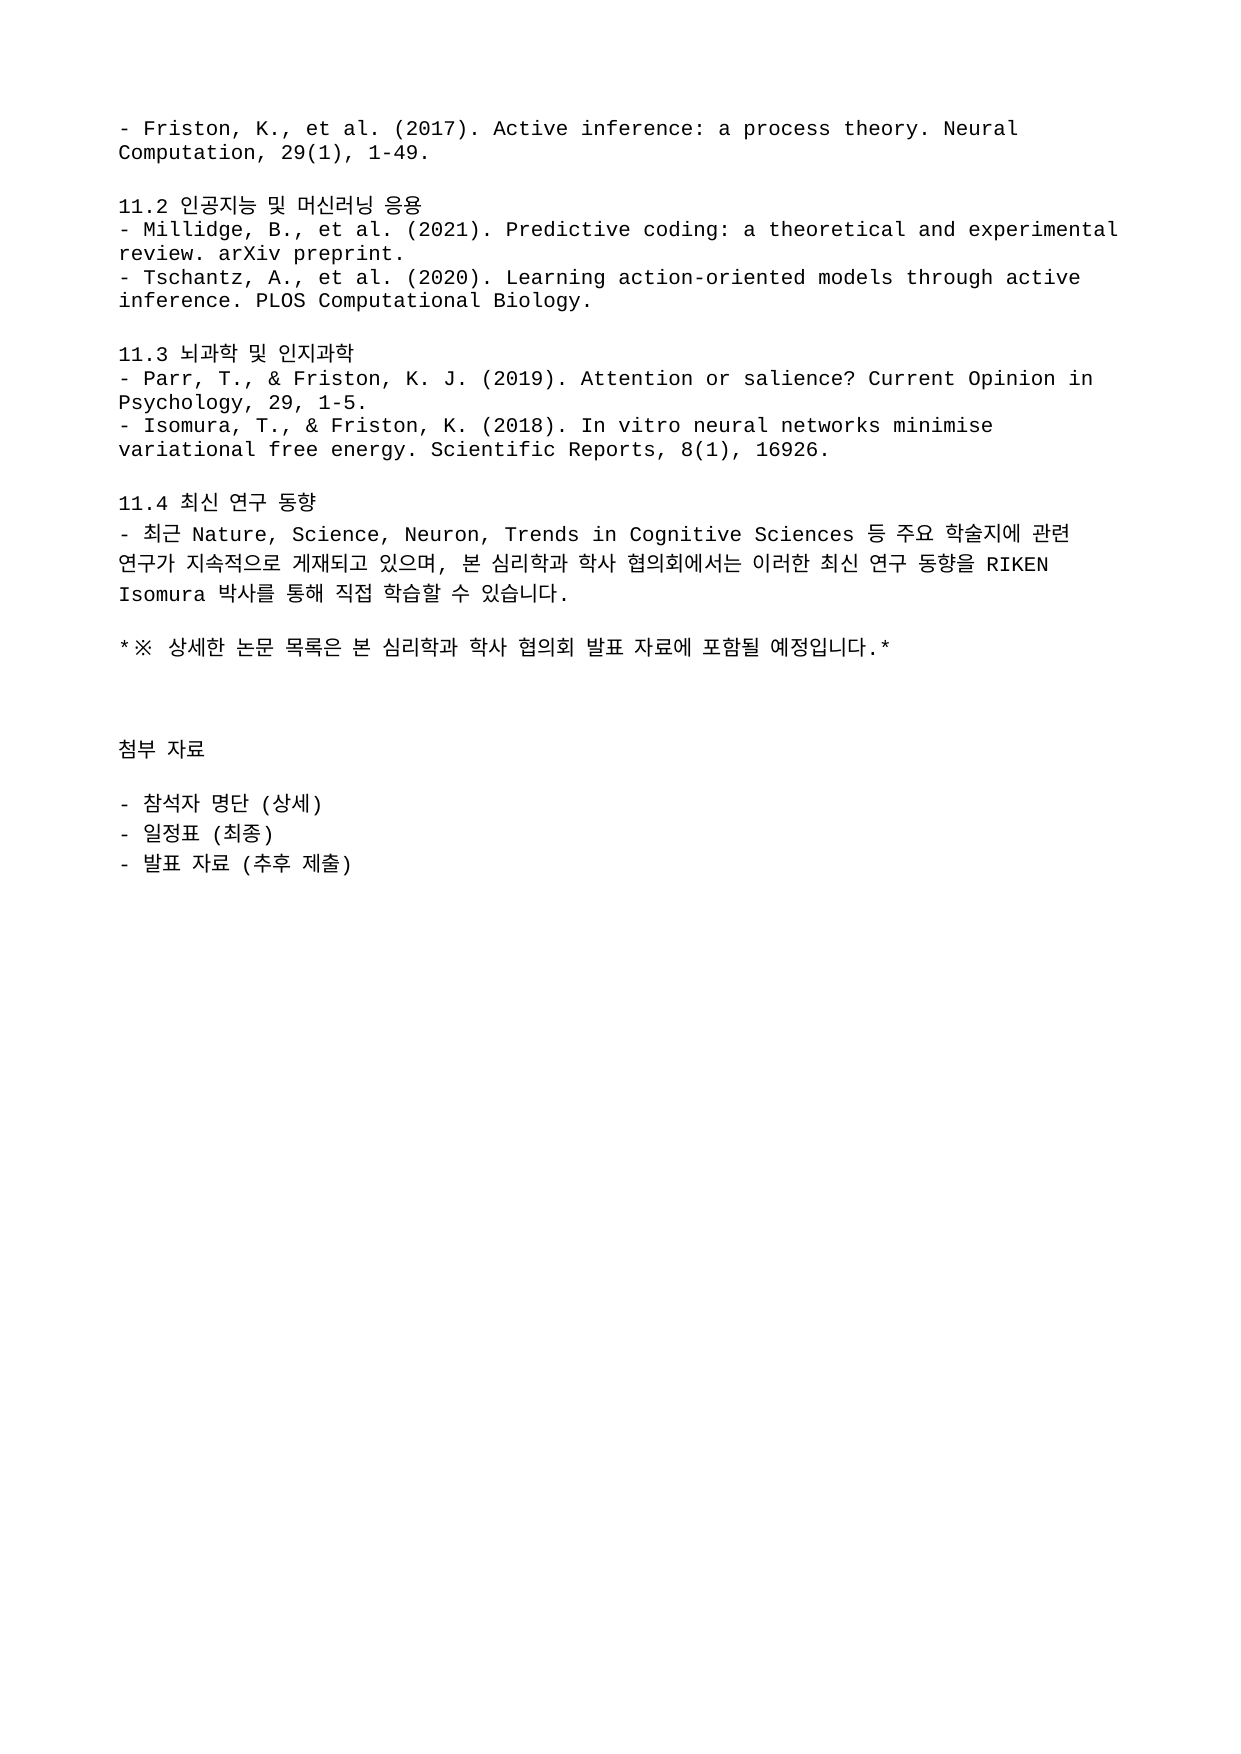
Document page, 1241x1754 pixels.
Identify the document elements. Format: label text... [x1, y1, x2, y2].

text 11.4 최신 연구 동향 [118, 486, 1122, 517]
text - Tschantz, A., et al. (2020). Learning action-oriented models through active inference. PLOS Computational Biology. [118, 267, 1122, 314]
text - Isomura, T., & Friston, K. (2018). In vitro neural networks minimise variational free energy. Scientific Reports, 8(1), 16926. [118, 415, 1122, 463]
text - 참석자 명단 (상세) [118, 787, 1122, 817]
text - 일정표 (최종) [118, 817, 1122, 848]
text 첨부 자료 [118, 733, 1122, 763]
text - 최근 Nature, Science, Neuron, Trends in Cognitive Sciences 등 주요 학술지에 관련 연구가 지속적으로 게재되고 있으며, 본 심리학과 학사 협의회에서는 이러한 최신 연구 동향을 RIKEN Isomura 박사를 통해 직접 학습할 수 있습니다. [118, 517, 1122, 608]
text - Parr, T., & Friston, K. J. (2019). Attention or salience? Current Opinion in Psychology, 29, 1-5. [118, 368, 1122, 415]
text - Millidge, B., et al. (2021). Predictive coding: a theoretical and experimental review. arXiv preprint. [118, 219, 1122, 267]
text 11.2 인공지능 및 머신러닝 응용 [118, 189, 1122, 219]
text - 발표 자료 (추후 제출) [118, 848, 1122, 878]
text - Friston, K., et al. (2017). Active inference: a process theory. Neural Computation, 29(1), 1-49. [118, 118, 1122, 165]
text 11.3 뇌과학 및 인지과학 [118, 338, 1122, 368]
text *※ 상세한 논문 목록은 본 심리학과 학사 협의회 발표 자료에 포함될 예정입니다.* [118, 632, 1122, 662]
